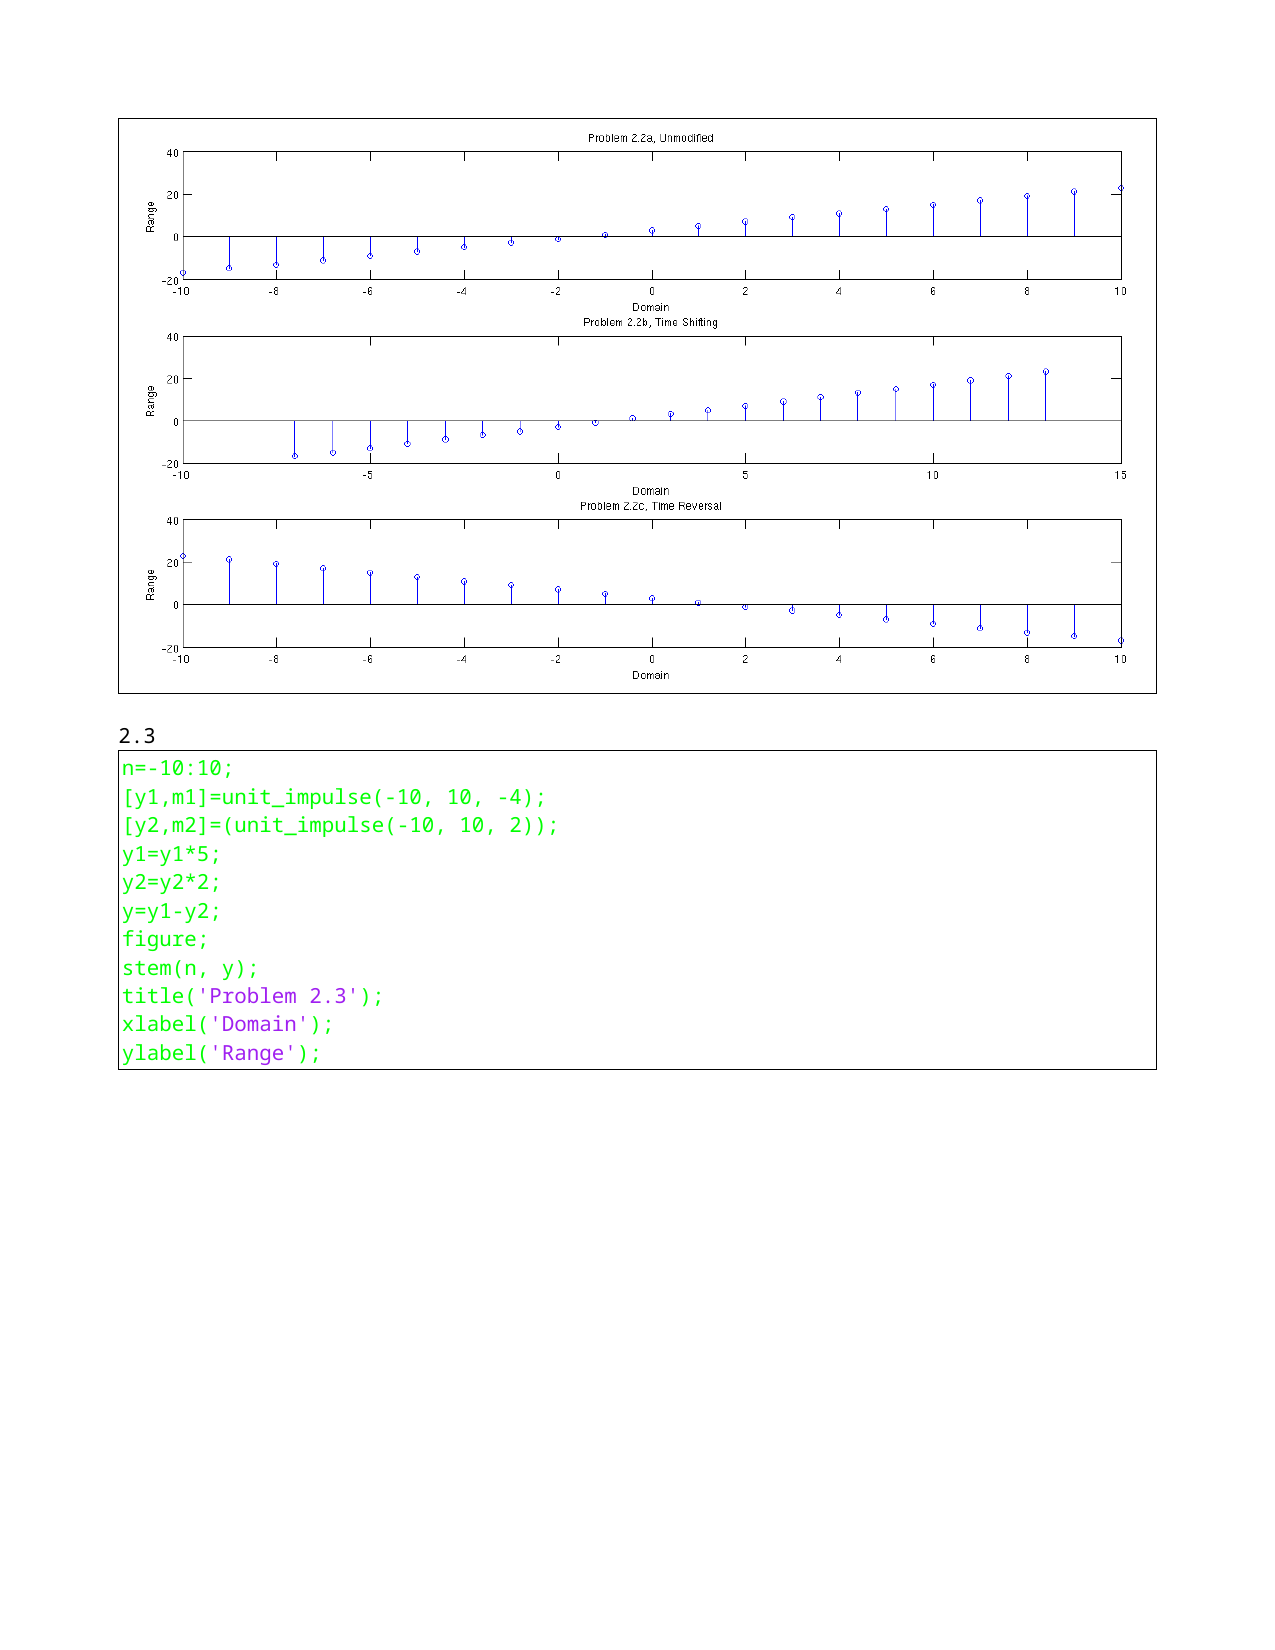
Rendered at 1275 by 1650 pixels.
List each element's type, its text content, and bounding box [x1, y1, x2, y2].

text y2=y2*2; [119, 864, 1156, 892]
text n=-10:10; [119, 751, 1156, 778]
picture [121, 121, 1154, 690]
text figure; [119, 921, 1156, 949]
text y=y1-y2; [119, 892, 1156, 921]
text y1=y1*5; [119, 835, 1156, 864]
text [y1,m1]=unit_impulse(-10, 10, -4); [119, 778, 1156, 807]
text 2.3 [118, 722, 1157, 750]
text [y2,m2]=(unit_impulse(-10, 10, 2)); [119, 807, 1156, 835]
text xlabel('Domain'); [119, 1006, 1156, 1034]
text title('Problem 2.3'); [119, 977, 1156, 1006]
text ylabel('Range'); [119, 1034, 1156, 1069]
text stem(n, y); [119, 949, 1156, 977]
